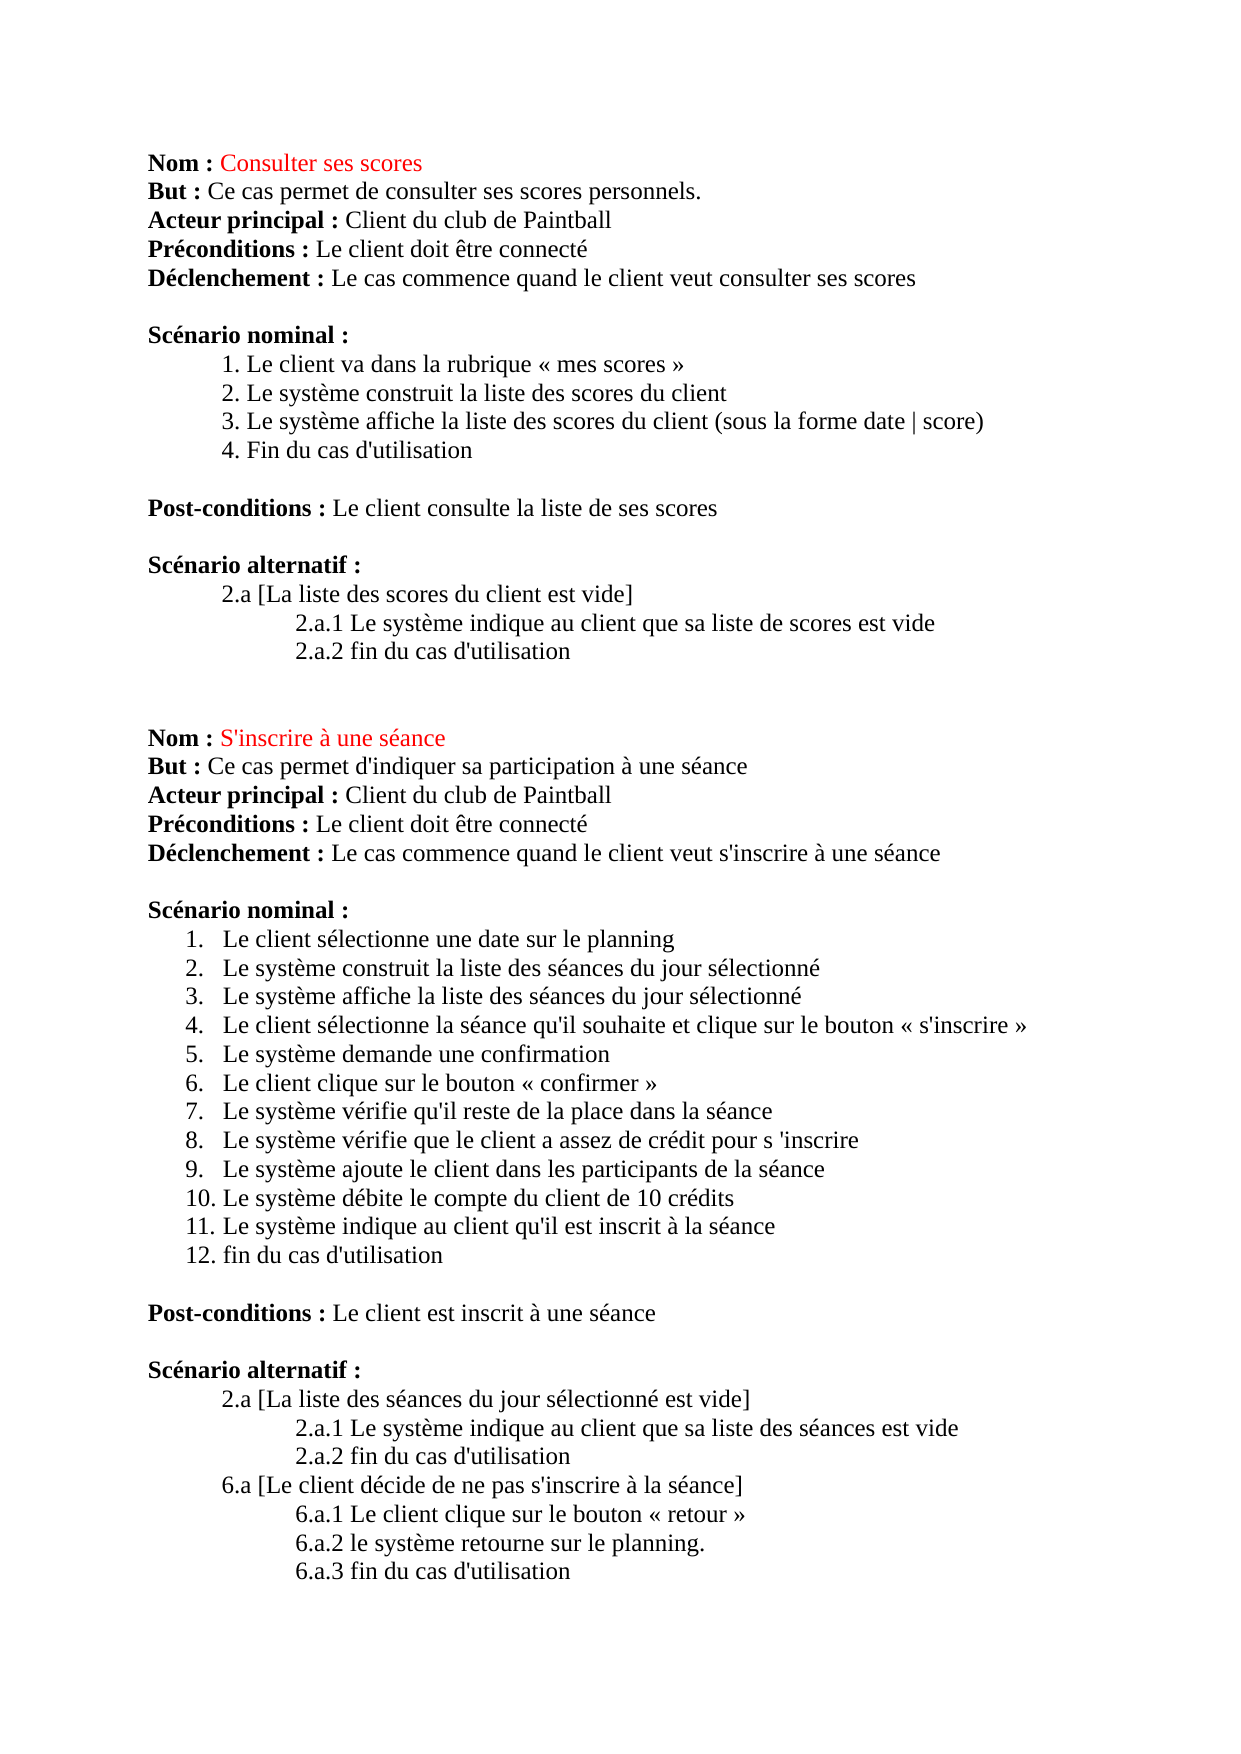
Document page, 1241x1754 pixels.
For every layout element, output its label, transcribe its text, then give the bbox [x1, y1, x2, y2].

text 2.a [La liste des séances du jour sélectionné est vide] [148, 1384, 1093, 1413]
text Scénario nominal : [148, 895, 1093, 924]
list Le client sélectionne une date sur le planning [185, 924, 1093, 953]
text Nom : S'inscrire à une séance [148, 723, 1093, 751]
text 6.a [Le client décide de ne pas s'inscrire à la séance] [148, 1470, 1093, 1499]
text 2.a.2 fin du cas d'utilisation [148, 636, 1093, 665]
text 6.a.2 le système retourne sur le planning. [148, 1528, 1093, 1556]
text 6.a.3 fin du cas d'utilisation [148, 1556, 1093, 1585]
text Acteur principal : Client du club de Paintball [148, 205, 1093, 234]
list Le client sélectionne la séance qu'il souhaite et clique sur le bouton « s'inscrire » [185, 1010, 1093, 1039]
list Le système indique au client qu'il est inscrit à la séance [185, 1211, 1093, 1240]
text 3. Le système affiche la liste des scores du client (sous la forme date | score) [148, 406, 1093, 435]
list Le système vérifie qu'il reste de la place dans la séance [185, 1096, 1093, 1125]
text Déclenchement : Le cas commence quand le client veut s'inscrire à une séance [148, 838, 1093, 866]
list Le système construit la liste des séances du jour sélectionné [185, 953, 1093, 981]
list Le système ajoute le client dans les participants de la séance [185, 1154, 1093, 1183]
text Post-conditions : Le client est inscrit à une séance [148, 1298, 1093, 1326]
text 4. Fin du cas d'utilisation [148, 435, 1093, 464]
text 2. Le système construit la liste des scores du client [148, 378, 1093, 406]
text Nom : Consulter ses scores [148, 148, 1093, 176]
text Scénario alternatif : [148, 550, 1093, 579]
text Déclenchement : Le cas commence quand le client veut consulter ses scores [148, 263, 1093, 291]
text Préconditions : Le client doit être connecté [148, 809, 1093, 838]
list Le système demande une confirmation [185, 1039, 1093, 1068]
list Le système débite le compte du client de 10 crédits [185, 1183, 1093, 1211]
text Scénario alternatif : [148, 1355, 1093, 1384]
text 2.a.1 Le système indique au client que sa liste des séances est vide [148, 1413, 1093, 1441]
list fin du cas d'utilisation [185, 1240, 1093, 1269]
text 2.a.1 Le système indique au client que sa liste de scores est vide [148, 608, 1093, 636]
text Acteur principal : Client du club de Paintball [148, 780, 1093, 809]
list Le système affiche la liste des séances du jour sélectionné [185, 981, 1093, 1010]
list Le système vérifie que le client a assez de crédit pour s 'inscrire [185, 1125, 1093, 1154]
text Post-conditions : Le client consulte la liste de ses scores [148, 493, 1093, 521]
text Scénario nominal : [148, 320, 1093, 349]
text 1. Le client va dans la rubrique « mes scores » [148, 349, 1093, 378]
text 2.a.2 fin du cas d'utilisation [148, 1441, 1093, 1470]
list Le client clique sur le bouton « confirmer » [185, 1068, 1093, 1096]
text 6.a.1 Le client clique sur le bouton « retour » [148, 1499, 1093, 1528]
text But : Ce cas permet de consulter ses scores personnels. [148, 176, 1093, 205]
text But : Ce cas permet d'indiquer sa participation à une séance [148, 751, 1093, 780]
text Préconditions : Le client doit être connecté [148, 234, 1093, 263]
text 2.a [La liste des scores du client est vide] [148, 579, 1093, 608]
